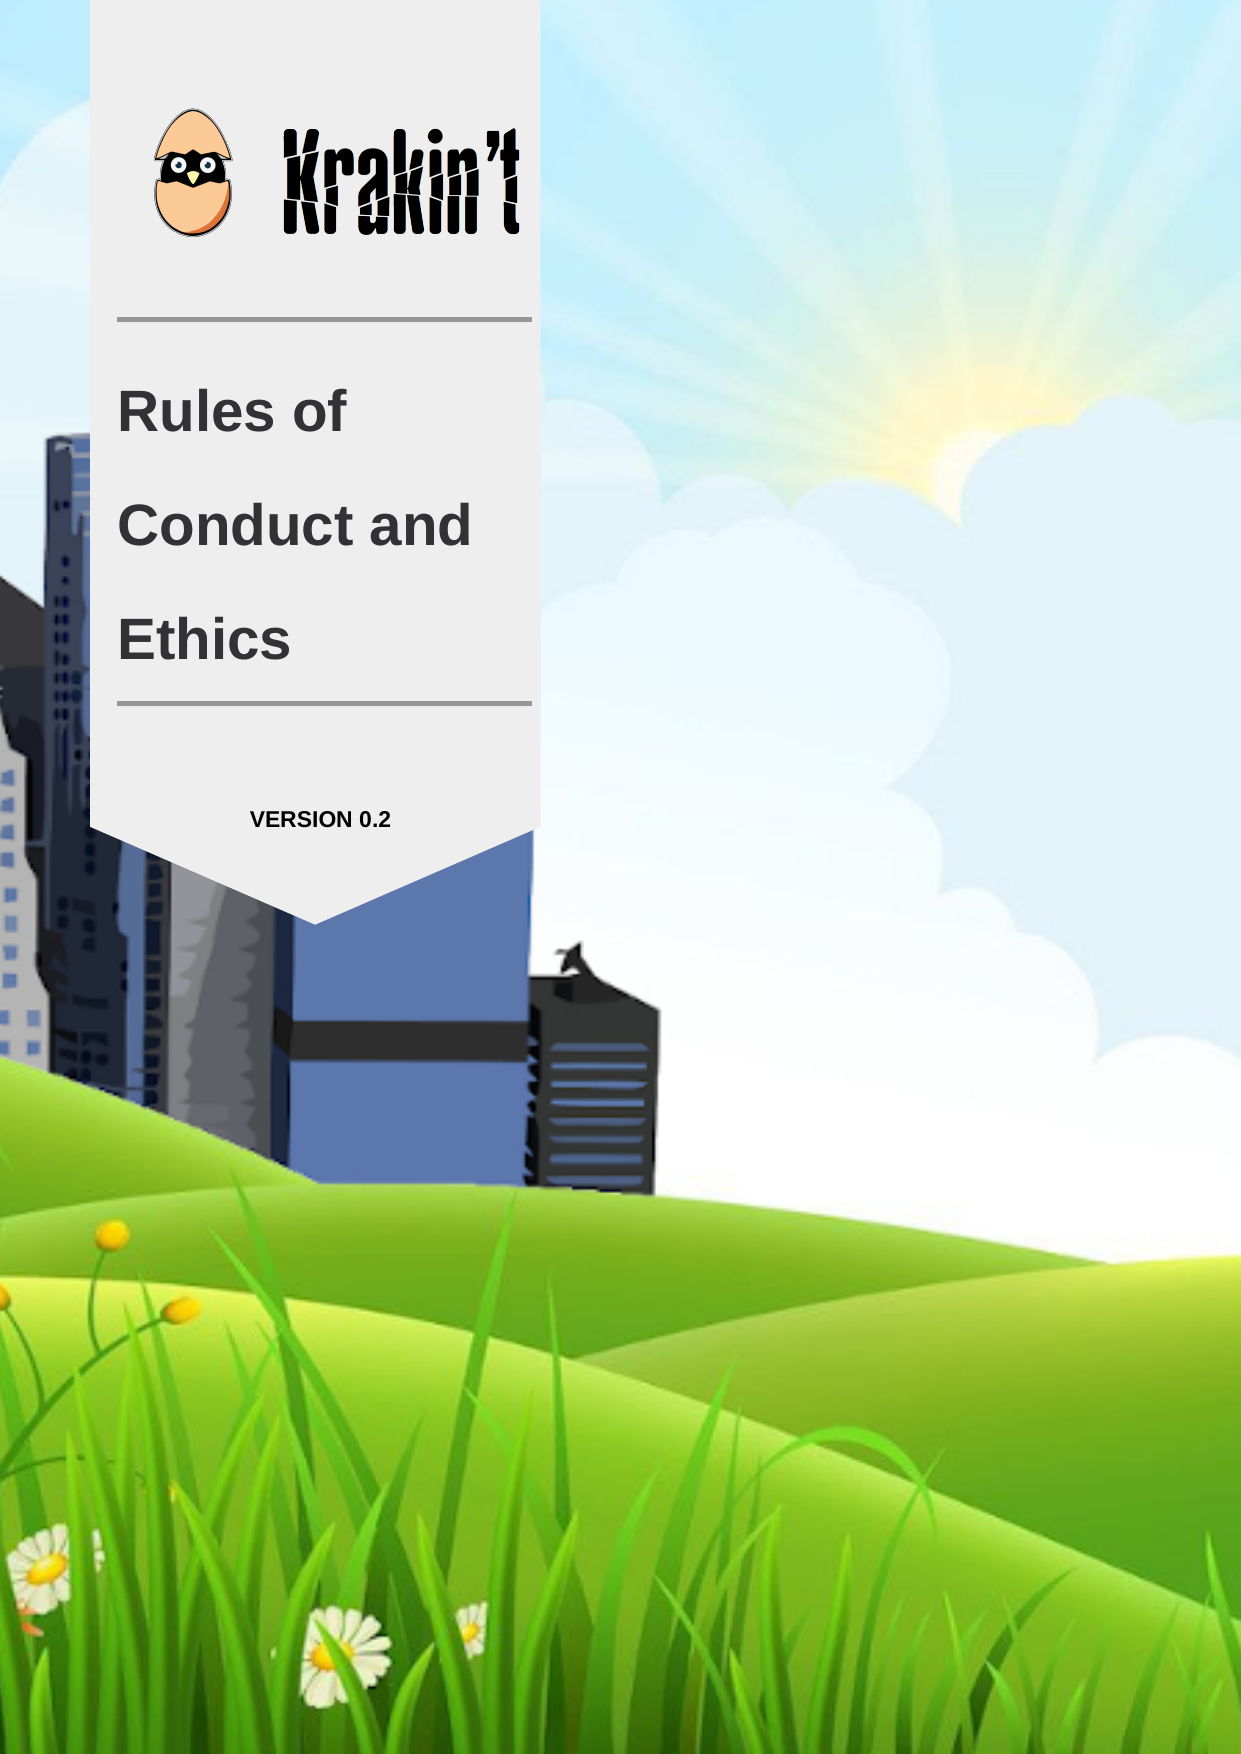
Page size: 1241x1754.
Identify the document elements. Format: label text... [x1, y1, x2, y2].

picture [119, 101, 528, 247]
picture [0, 0, 1241, 1754]
title Rules of Conduct and Ethics [117, 322, 532, 701]
text Version 0.2 [117, 806, 523, 832]
